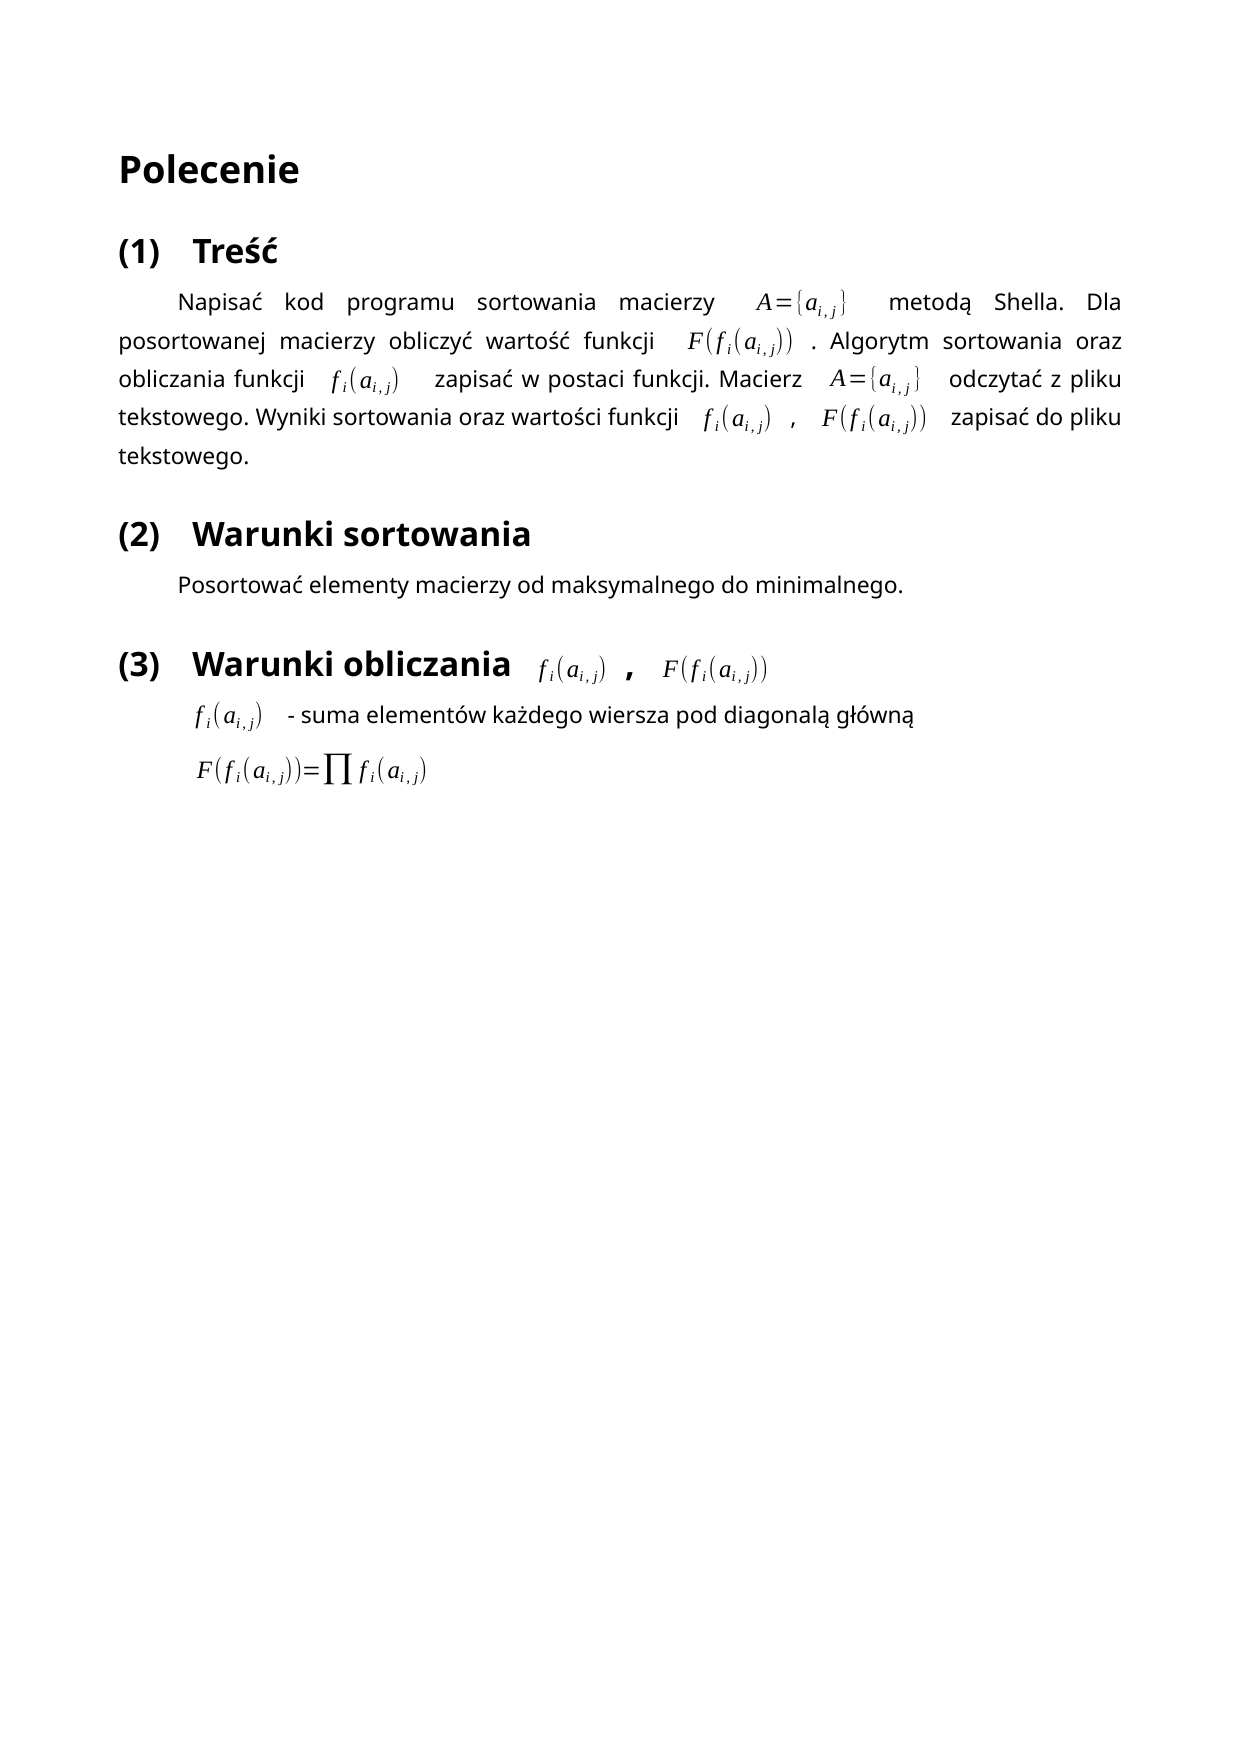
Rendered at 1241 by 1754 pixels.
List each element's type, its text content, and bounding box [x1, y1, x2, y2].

subtitle Treść [118, 228, 1122, 274]
subtitle Warunki sortowania [118, 511, 1122, 557]
text Napisać kod programu sortowania macierzy metodą Shella. Dla posortowanej macierzy obliczyć wartość funkcji . Algorytm sortowania oraz obliczania funkcji zapisać w postaci funkcji. Macierz odczytać z pliku tekstowego. Wyniki sortowania oraz wartości funkcji , zapisać do pliku tekstowego. [118, 286, 1122, 471]
subtitle Polecenie [118, 143, 1122, 195]
subtitle Warunki obliczania , [118, 641, 1122, 686]
text - suma elementów każdego wiersza pod diagonalą główną [118, 699, 1122, 732]
text Posortować elementy macierzy od maksymalnego do minimalnego. [118, 569, 1122, 600]
